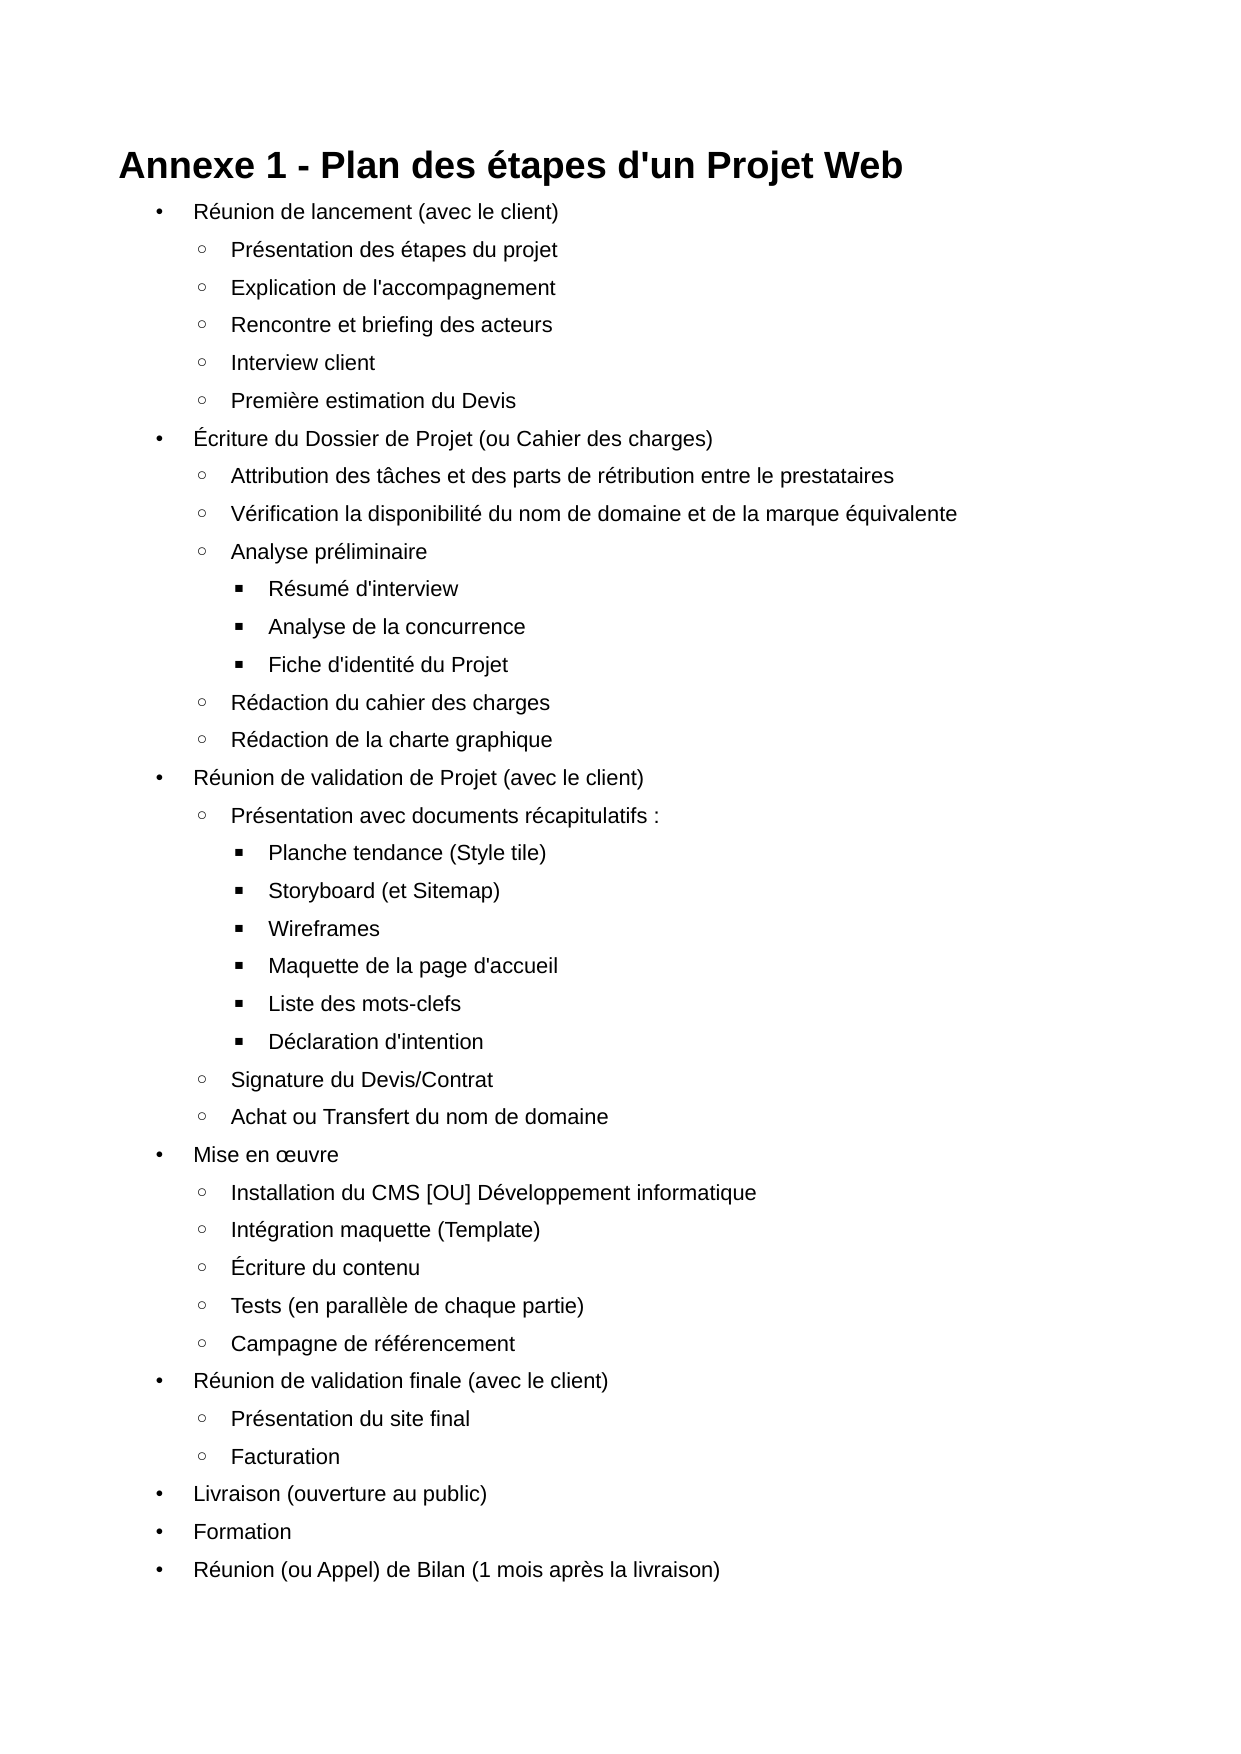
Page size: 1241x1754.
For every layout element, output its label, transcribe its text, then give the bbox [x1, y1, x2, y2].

list Présentation avec documents récapitulatifs : [193, 803, 1122, 828]
list Signature du Devis/Contrat [193, 1067, 1122, 1092]
list Fiche d'identité du Projet [231, 652, 1122, 677]
list Résumé d'interview [231, 576, 1122, 602]
list Liste des mots-clefs [231, 991, 1122, 1016]
list Mise en œuvre [156, 1142, 1122, 1167]
list Campagne de référencement [193, 1331, 1122, 1356]
list Explication de l'accompagnement [193, 275, 1122, 300]
list Présentation du site final [193, 1406, 1122, 1431]
list Première estimation du Devis [193, 388, 1122, 413]
list Formation [156, 1519, 1122, 1544]
list Rédaction de la charte graphique [193, 727, 1122, 752]
list Écriture du Dossier de Projet (ou Cahier des charges) [156, 426, 1122, 451]
list Écriture du contenu [193, 1255, 1122, 1280]
list Maquette de la page d'accueil [231, 953, 1122, 979]
list Achat ou Transfert du nom de domaine [193, 1104, 1122, 1129]
list Livraison (ouverture au public) [156, 1481, 1122, 1507]
list Facturation [193, 1444, 1122, 1469]
list Planche tendance (Style tile) [231, 840, 1122, 866]
list Storyboard (et Sitemap) [231, 878, 1122, 903]
list Analyse préliminaire [193, 539, 1122, 564]
list Réunion de validation de Projet (avec le client) [156, 765, 1122, 790]
list Wireframes [231, 916, 1122, 941]
list Vérification la disponibilité du nom de domaine et de la marque équivalente [193, 501, 1122, 526]
list Rédaction du cahier des charges [193, 689, 1122, 715]
subtitle Annexe 1 - Plan des étapes d'un Projet Web [118, 143, 1122, 187]
list Rencontre et briefing des acteurs [193, 312, 1122, 338]
list Intégration maquette (Template) [193, 1217, 1122, 1243]
list Déclaration d'intention [231, 1029, 1122, 1054]
list Attribution des tâches et des parts de rétribution entre le prestataires [193, 463, 1122, 488]
list Tests (en parallèle de chaque partie) [193, 1293, 1122, 1318]
list Réunion (ou Appel) de Bilan (1 mois après la livraison) [156, 1557, 1122, 1582]
list Réunion de validation finale (avec le client) [156, 1368, 1122, 1393]
list Présentation des étapes du projet [193, 237, 1122, 262]
list Installation du CMS [OU] Développement informatique [193, 1180, 1122, 1205]
list Analyse de la concurrence [231, 614, 1122, 639]
list Interview client [193, 350, 1122, 375]
list Réunion de lancement (avec le client) [156, 199, 1122, 224]
